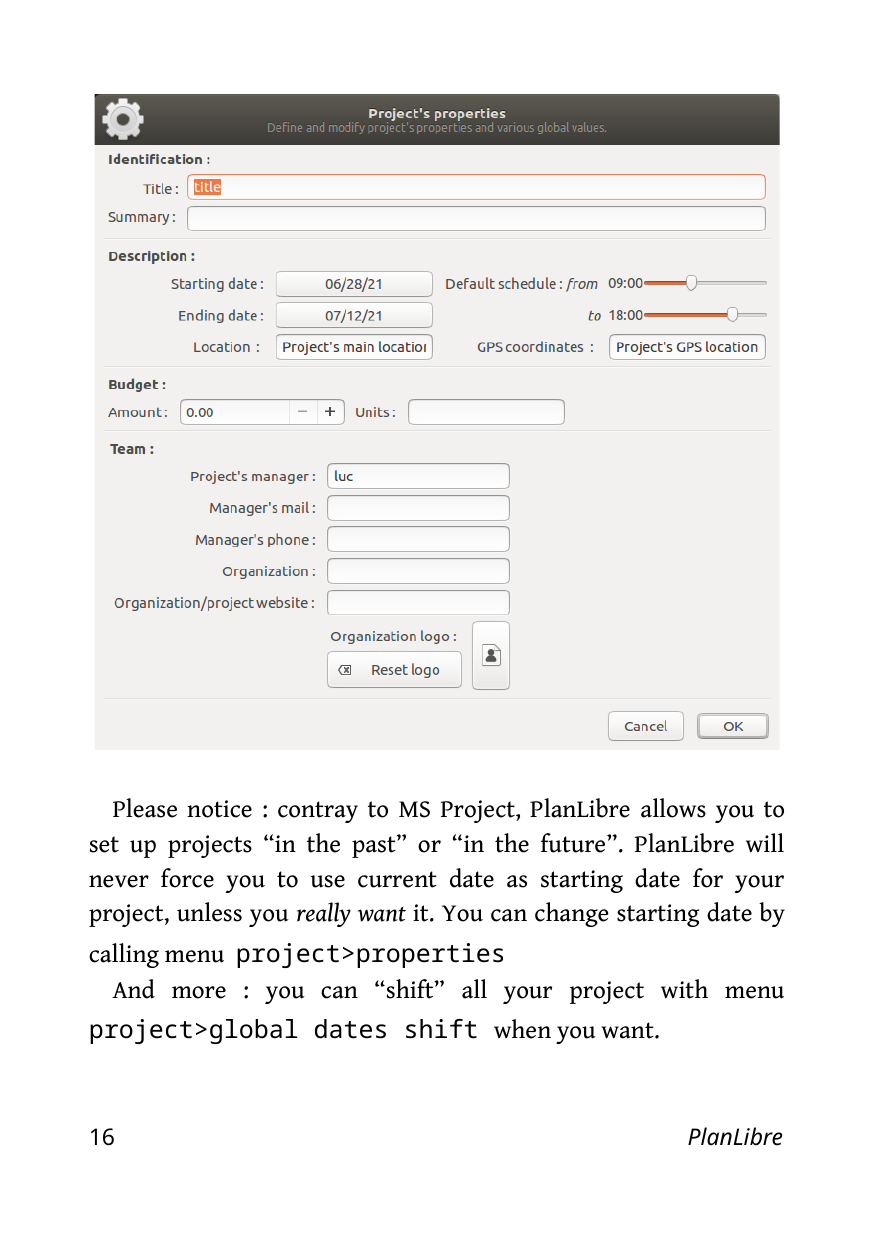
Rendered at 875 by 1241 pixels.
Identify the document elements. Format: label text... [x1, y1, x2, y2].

text And more : you can “shift” all your project with menu project>global dates shift when you want. [88, 976, 786, 1046]
text Please notice : contray to MS Project, PlanLibre allows you to set up projects “in the past” or “in the future”. PlanLibre will never force you to use current date as starting date for your project, unless you really want it. You can change starting date by calling menu project>properties [88, 796, 786, 969]
picture [94, 94, 780, 750]
